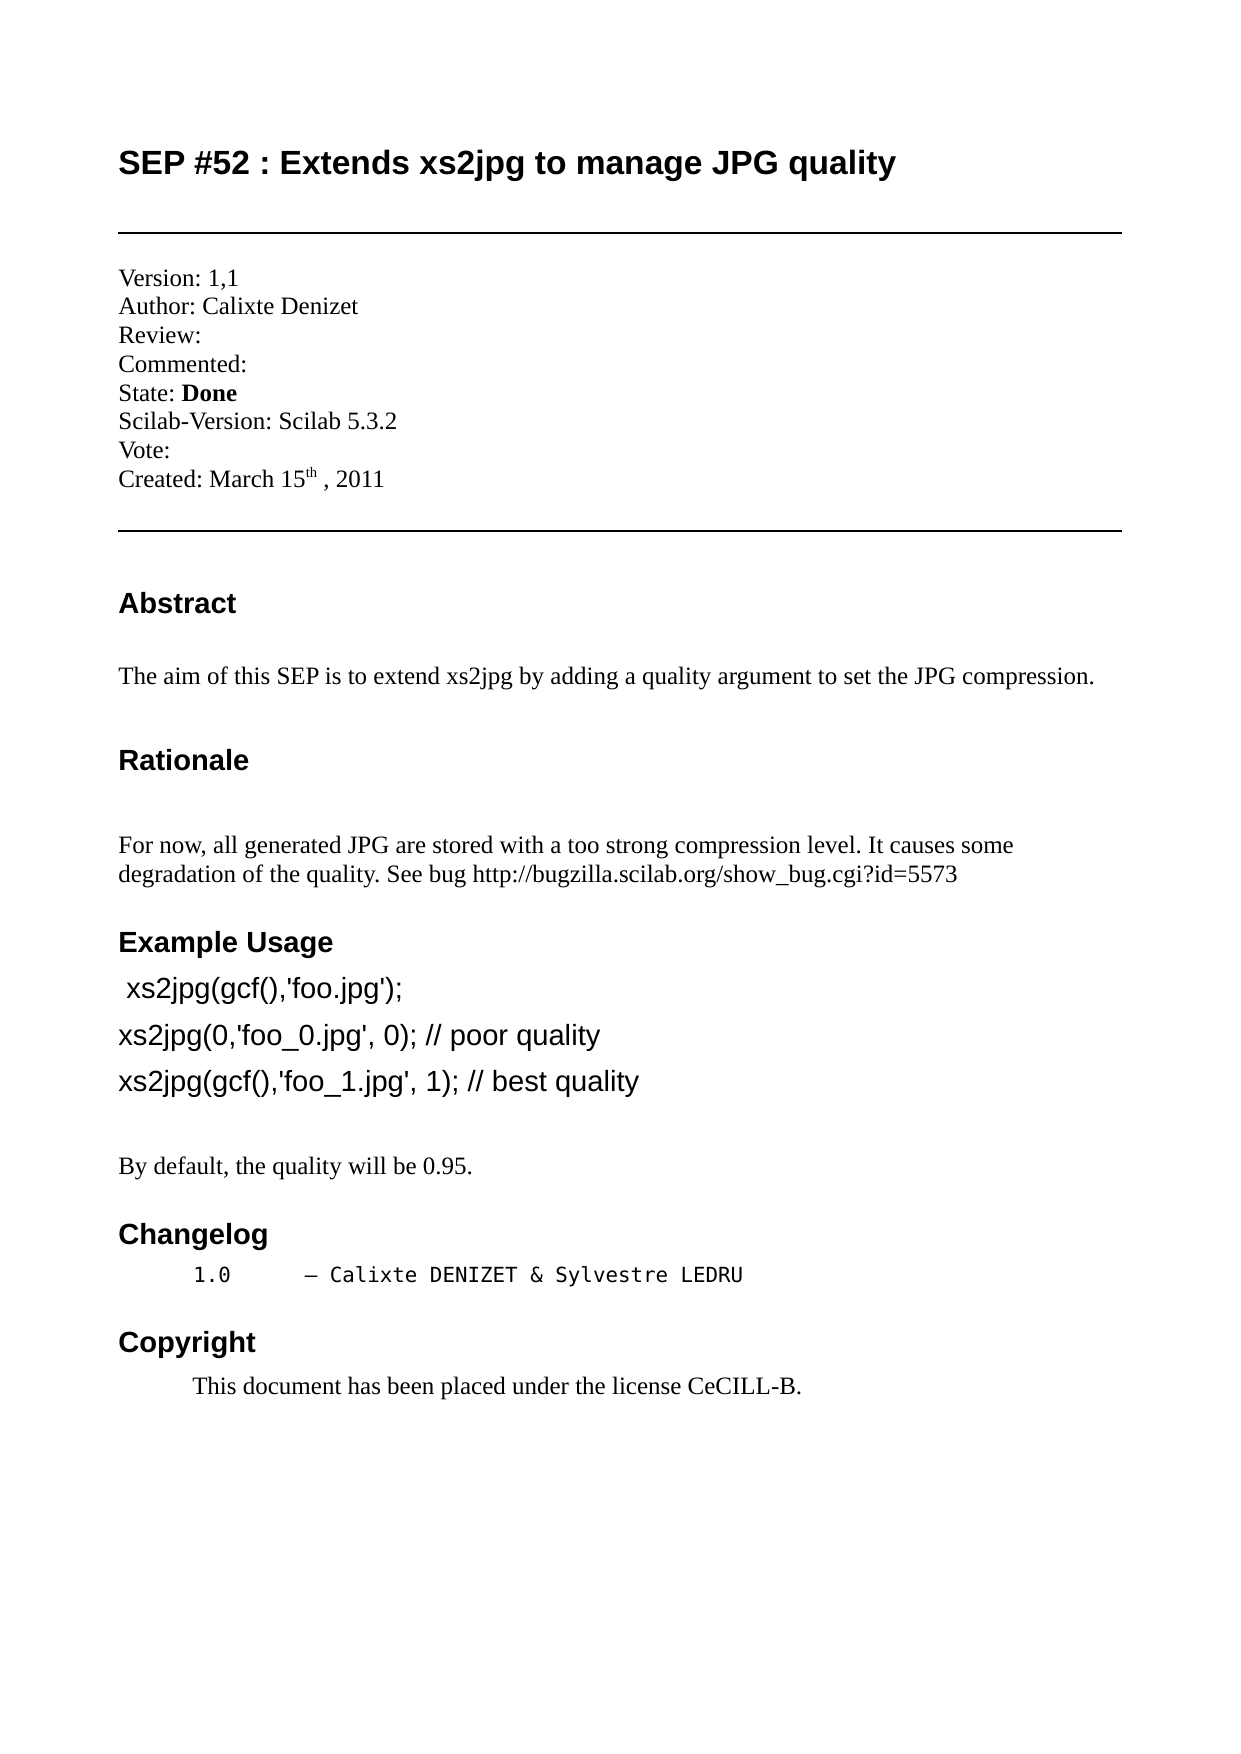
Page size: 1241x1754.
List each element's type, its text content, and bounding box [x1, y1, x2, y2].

text This document has been placed under the license CeCILL-B. [118, 1371, 1122, 1400]
text xs2jpg(0,'foo_0.jpg', 0); // poor quality [118, 1018, 1122, 1051]
text Review: [118, 320, 1122, 349]
text For now, all generated JPG are stored with a too strong compression level. It causes some degradation of the quality. See bug http://bugzilla.scilab.org/show_bug.cgi?id=5573 [118, 831, 1122, 888]
subtitle Abstract [118, 586, 1122, 619]
subtitle Copyright [118, 1325, 1122, 1358]
text State: Done [118, 378, 1122, 406]
text Commented: [118, 349, 1122, 378]
subtitle SEP #52 : Extends xs2jpg to manage JPG quality [118, 143, 1122, 182]
list – Calixte DENIZET & Sylvestre LEDRU [193, 1263, 1122, 1287]
subtitle Rationale [118, 743, 1122, 777]
text Vote: [118, 435, 1122, 464]
text The aim of this SEP is to extend xs2jpg by adding a quality argument to set the JPG compression. [118, 661, 1122, 689]
text Author: Calixte Denizet [118, 291, 1122, 320]
text xs2jpg(gcf(),'foo.jpg'); [118, 972, 1122, 1005]
text Version: 1,1 [118, 263, 1122, 291]
text xs2jpg(gcf(),'foo_1.jpg', 1); // best quality [118, 1064, 1122, 1097]
text Scilab-Version: Scilab 5.3.2 [118, 406, 1122, 435]
subtitle Example Usage [118, 926, 1122, 959]
text By default, the quality will be 0.95. [118, 1151, 1122, 1180]
text Created: March 15th , 2011 [118, 464, 1122, 493]
subtitle Changelog [118, 1217, 1122, 1251]
